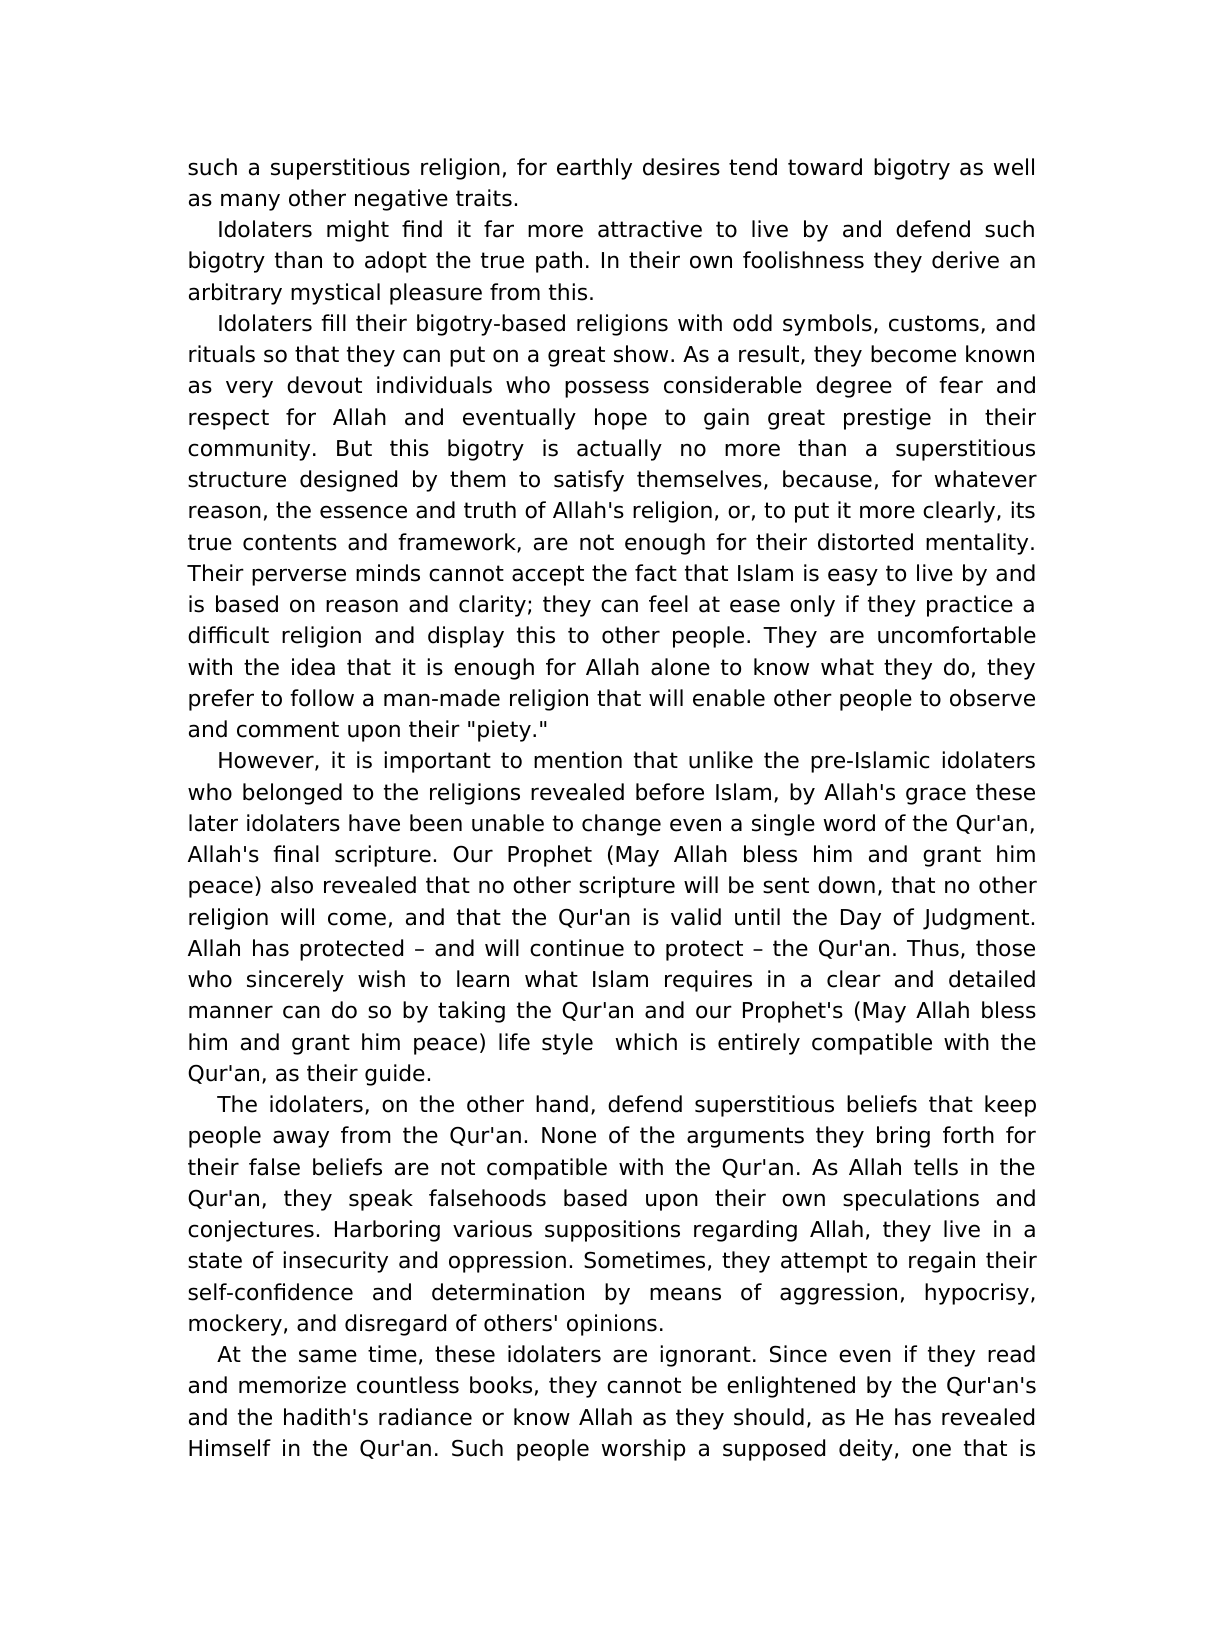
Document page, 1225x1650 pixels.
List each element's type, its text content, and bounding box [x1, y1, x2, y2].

text The idolaters, on the other hand, defend superstitious beliefs that keep people away from the Qur'an. None of the arguments they bring forth for their false beliefs are not compatible with the Qur'an. As Allah tells in the Qur'an, they speak falsehoods based upon their own speculations and conjectures. Harboring various suppositions regarding Allah, they live in a state of insecurity and oppression. Sometimes, they attempt to regain their self-confidence and determination by means of aggression, hypocrisy, mockery, and disregard of others' opinions. [187, 1087, 1037, 1337]
text However, it is important to mention that unlike the pre-Islamic idolaters who belonged to the religions revealed before Islam, by Allah's grace these later idolaters have been unable to change even a single word of the Qur'an, Allah's final scripture. Our Prophet (May Allah bless him and grant him peace) also revealed that no other scripture will be sent down, that no other religion will come, and that the Qur'an is valid until the Day of Judgment. Allah has protected – and will continue to protect – the Qur'an. Thus, those who sincerely wish to learn what Islam requires in a clear and detailed manner can do so by taking the Qur'an and our Prophet's (May Allah bless him and grant him peace) life style which is entirely compatible with the Qur'an, as their guide. [187, 744, 1037, 1087]
text At the same time, these idolaters are ignorant. Since even if they read and memorize countless books, they cannot be enlightened by the Qur'an's and the hadith's radiance or know Allah as they should, as He has revealed Himself in the Qur'an. Such people worship a supposed deity, one that is [187, 1337, 1037, 1462]
text Idolaters fill their bigotry-based religions with odd symbols, customs, and rituals so that they can put on a great show. As a result, they become known as very devout individuals who possess considerable degree of fear and respect for Allah and eventually hope to gain great prestige in their community. But this bigotry is actually no more than a superstitious structure designed by them to satisfy themselves, because, for whatever reason, the essence and truth of Allah's religion, or, to put it more clearly, its true contents and framework, are not enough for their distorted mentality. Their perverse minds cannot accept the fact that Islam is easy to live by and is based on reason and clarity; they can feel at ease only if they practice a difficult religion and display this to other people. They are uncomfortable with the idea that it is enough for Allah alone to know what they do, they prefer to follow a man-made religion that will enable other people to observe and comment upon their "piety." [187, 306, 1037, 744]
text such a superstitious religion, for earthly desires tend toward bigotry as well as many other negative traits. [187, 150, 1037, 212]
text Idolaters might find it far more attractive to live by and defend such bigotry than to adopt the true path. In their own foolishness they derive an arbitrary mystical pleasure from this. [187, 212, 1037, 306]
